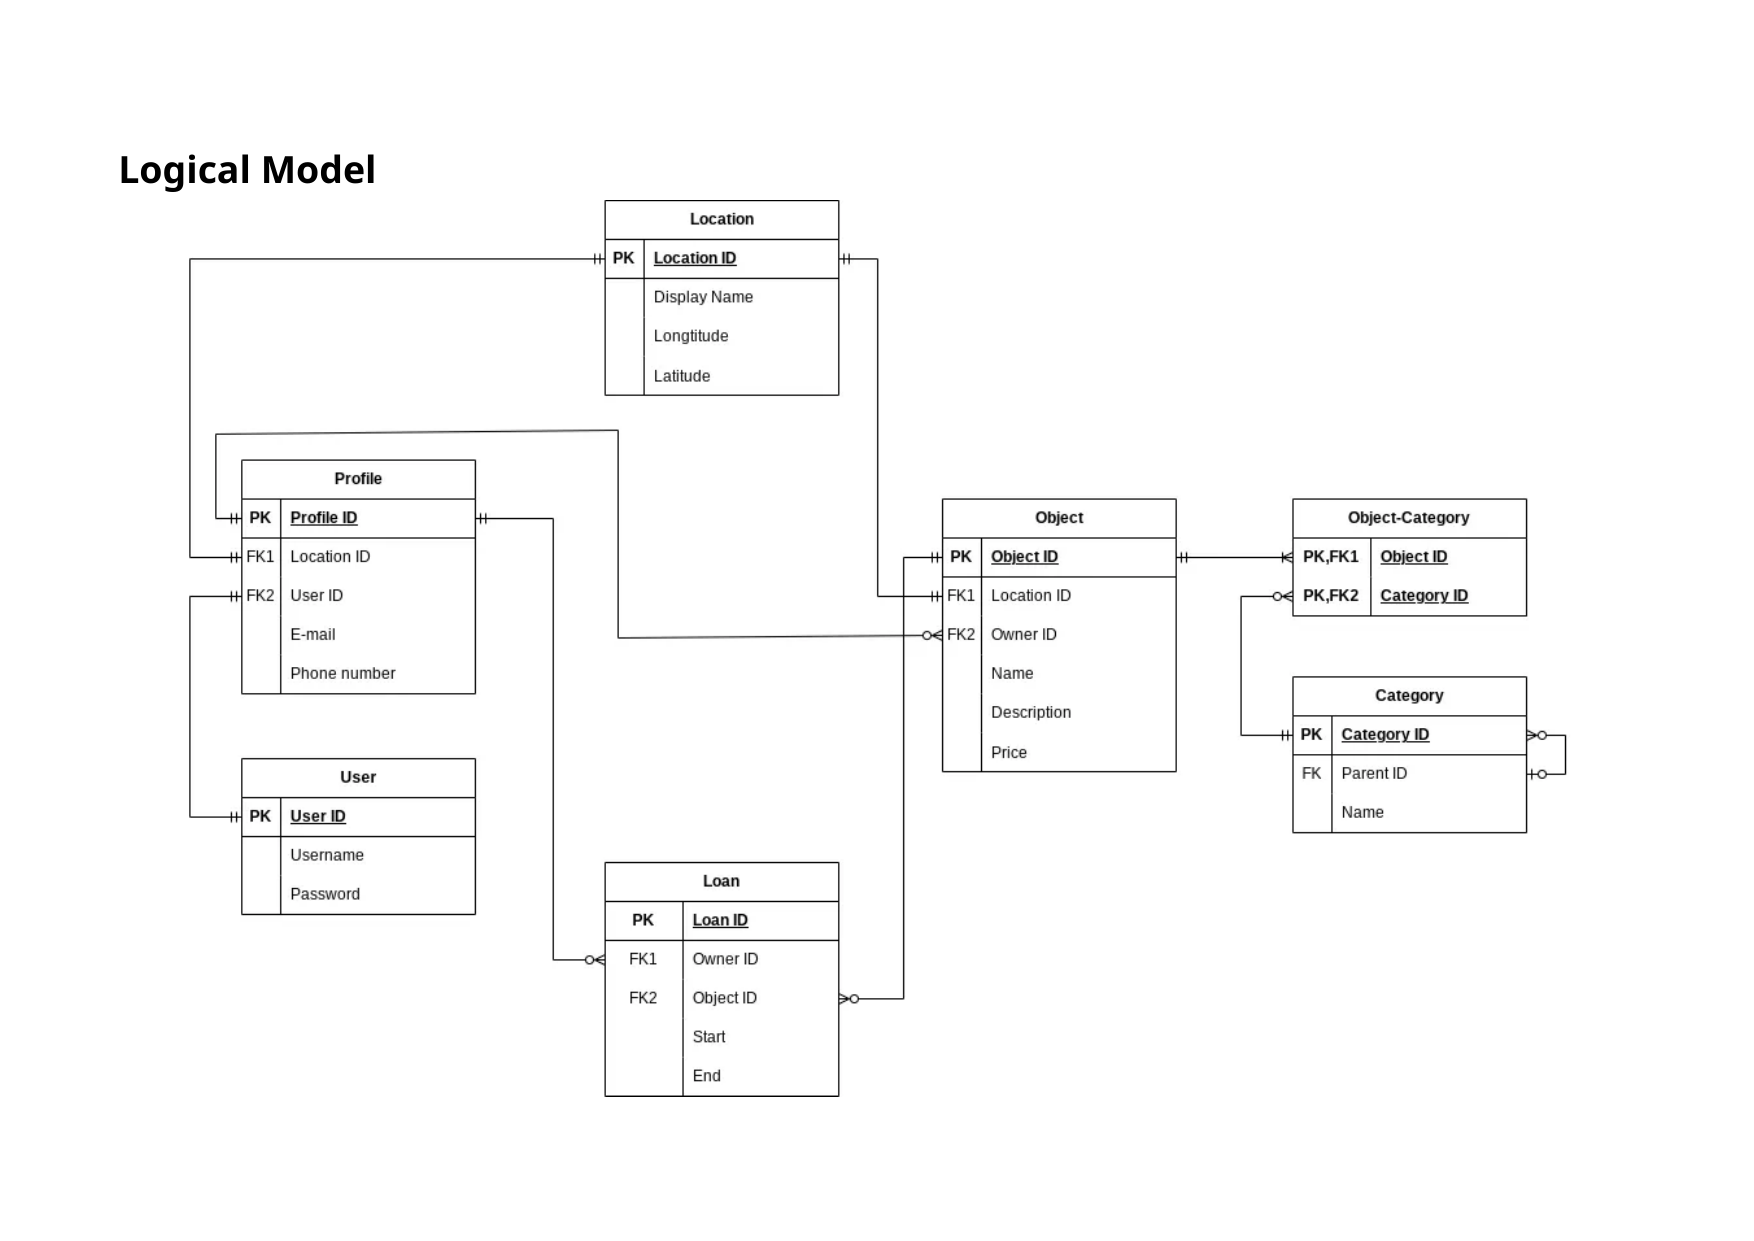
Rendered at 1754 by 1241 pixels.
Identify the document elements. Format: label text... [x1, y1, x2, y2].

subtitle Logical Model [118, 143, 1636, 194]
picture [179, 200, 1578, 1097]
